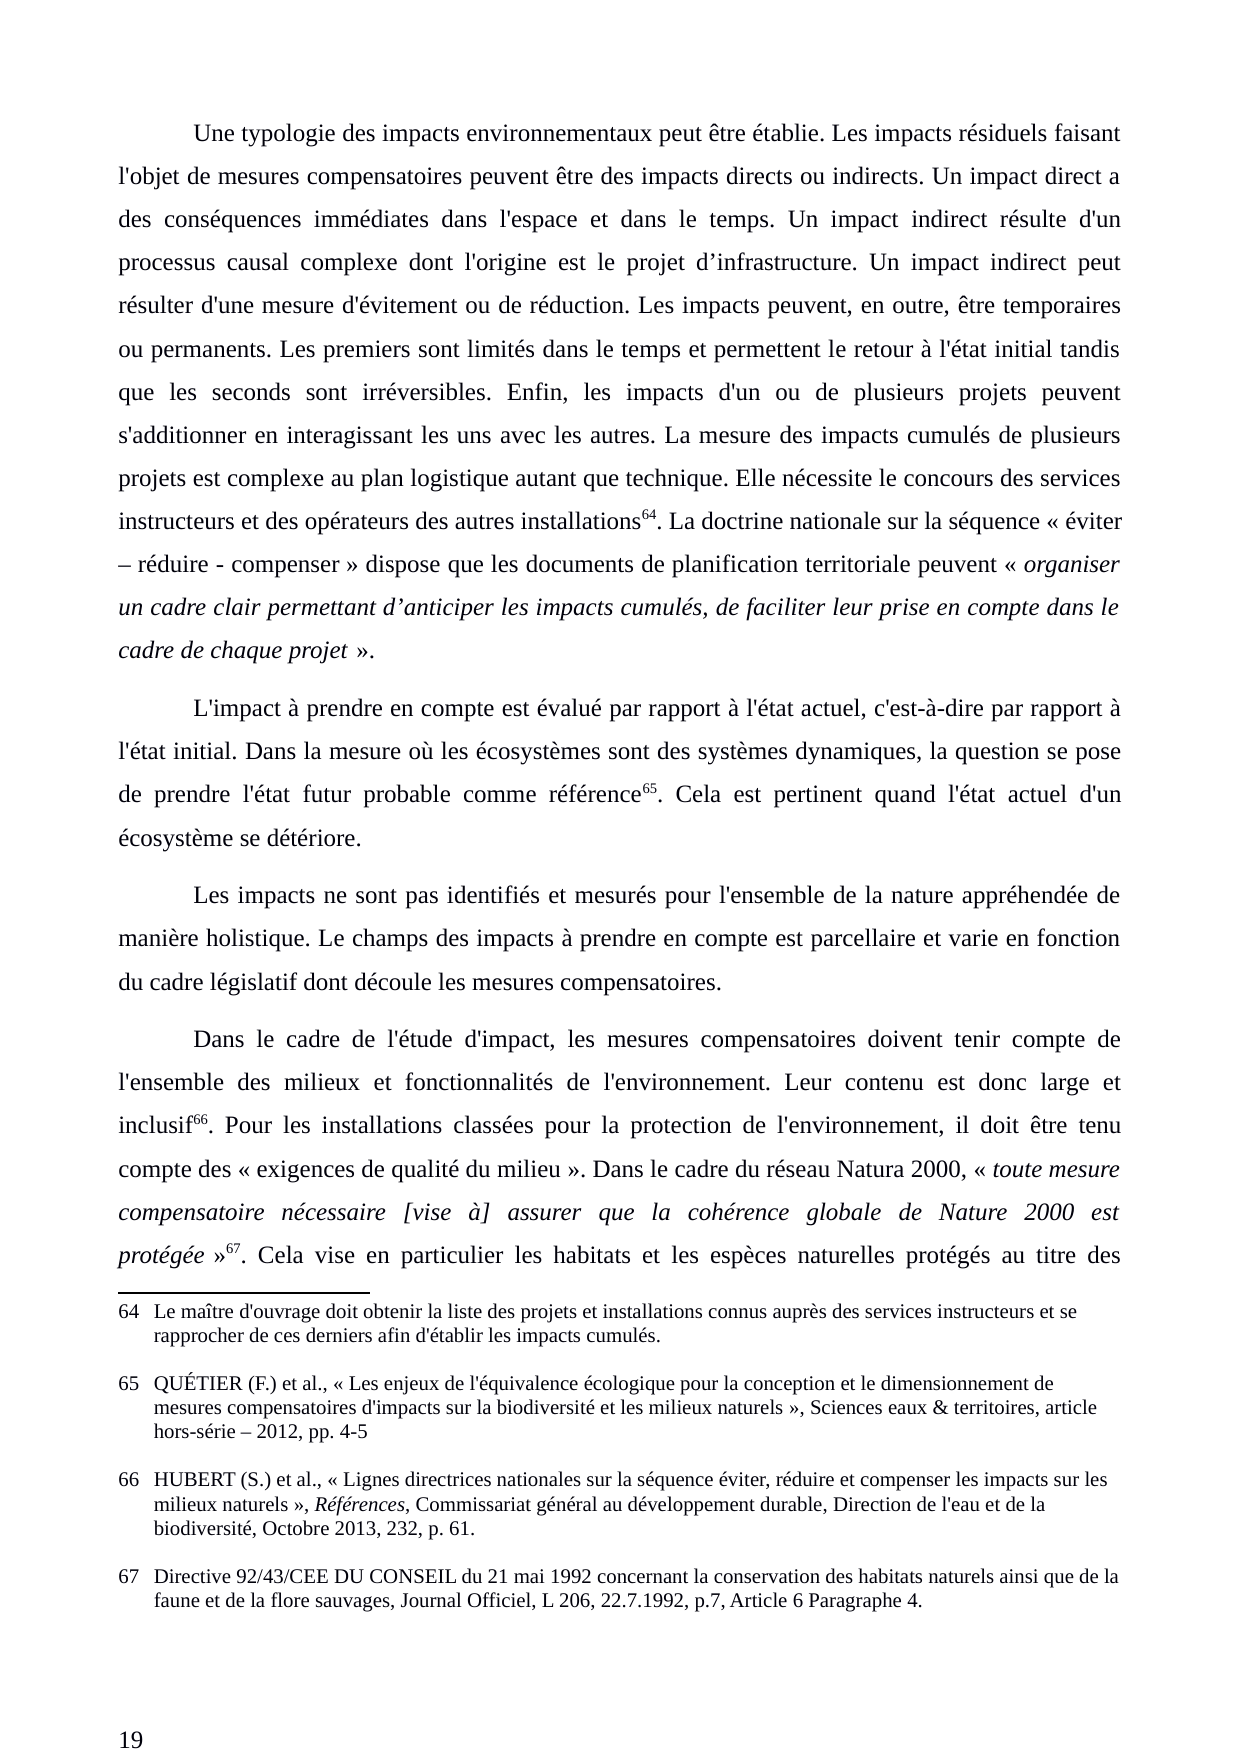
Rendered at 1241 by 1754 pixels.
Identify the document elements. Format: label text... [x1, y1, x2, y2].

text Directive 92/43/CEE DU CONSEIL du 21 mai 1992 concernant la conservation des habitats naturels ainsi que de la faune et de la flore sauvages, Journal Officiel, L 206, 22.7.1992, p.7, Article 6 Paragraphe 4. [118, 1564, 1122, 1612]
text Dans le cadre de l'étude d'impact, les mesures compensatoires doivent tenir compte de l'ensemble des milieux et fonctionnalités de l'environnement. Leur contenu est donc large et inclusif. Pour les installations classées pour la protection de l'environnement, il doit être tenu compte des « exigences de qualité du milieu ». Dans le cadre du réseau Natura 2000, « toute mesure compensatoire nécessaire [vise à] assurer que la cohérence globale de Nature 2000 est protégée ». Cela vise en particulier les habitats et les espèces naturelles protégés au titre des [118, 1024, 1122, 1269]
text Les impacts ne sont pas identifiés et mesurés pour l'ensemble de la nature appréhendée de manière holistique. Le champs des impacts à prendre en compte est parcellaire et varie en fonction du cadre législatif dont découle les mesures compensatoires. [118, 880, 1122, 995]
text Une typologie des impacts environnementaux peut être établie. Les impacts résiduels faisant l'objet de mesures compensatoires peuvent être des impacts directs ou indirects. Un impact direct a des conséquences immédiates dans l'espace et dans le temps. Un impact indirect résulte d'un processus causal complexe dont l'origine est le projet d’infrastructure. Un impact indirect peut résulter d'une mesure d'évitement ou de réduction. Les impacts peuvent, en outre, être temporaires ou permanents. Les premiers sont limités dans le temps et permettent le retour à l'état initial tandis que les seconds sont irréversibles. Enfin, les impacts d'un ou de plusieurs projets peuvent s'additionner en interagissant les uns avec les autres. La mesure des impacts cumulés de plusieurs projets est complexe au plan logistique autant que technique. Elle nécessite le concours des services instructeurs et des opérateurs des autres installations. La doctrine nationale sur la séquence « éviter – réduire - compenser » dispose que les documents de planification territoriale peuvent « organiser un cadre clair permettant d’anticiper les impacts cumulés, de faciliter leur prise en compte dans le cadre de chaque projet ». [118, 118, 1122, 664]
text QUÉTIER (F.) et al., « Les enjeux de l'équivalence écologique pour la conception et le dimensionnement de mesures compensatoires d'impacts sur la biodiversité et les milieux naturels », Sciences eaux & territoires, article hors-série – 2012, pp. 4-5 [118, 1371, 1122, 1443]
text Le maître d'ouvrage doit obtenir la liste des projets et installations connus auprès des services instructeurs et se rapprocher de ces derniers afin d'établir les impacts cumulés. [118, 1299, 1122, 1347]
text HUBERT (S.) et al., « Lignes directrices nationales sur la séquence éviter, réduire et compenser les impacts sur les milieux naturels », Références, Commissariat général au développement durable, Direction de l'eau et de la biodiversité, Octobre 2013, 232, p. 61. [118, 1467, 1122, 1539]
text L'impact à prendre en compte est évalué par rapport à l'état actuel, c'est-à-dire par rapport à l'état initial. Dans la mesure où les écosystèmes sont des systèmes dynamiques, la question se pose de prendre l'état futur probable comme référence. Cela est pertinent quand l'état actuel d'un écosystème se détériore. [118, 693, 1122, 851]
